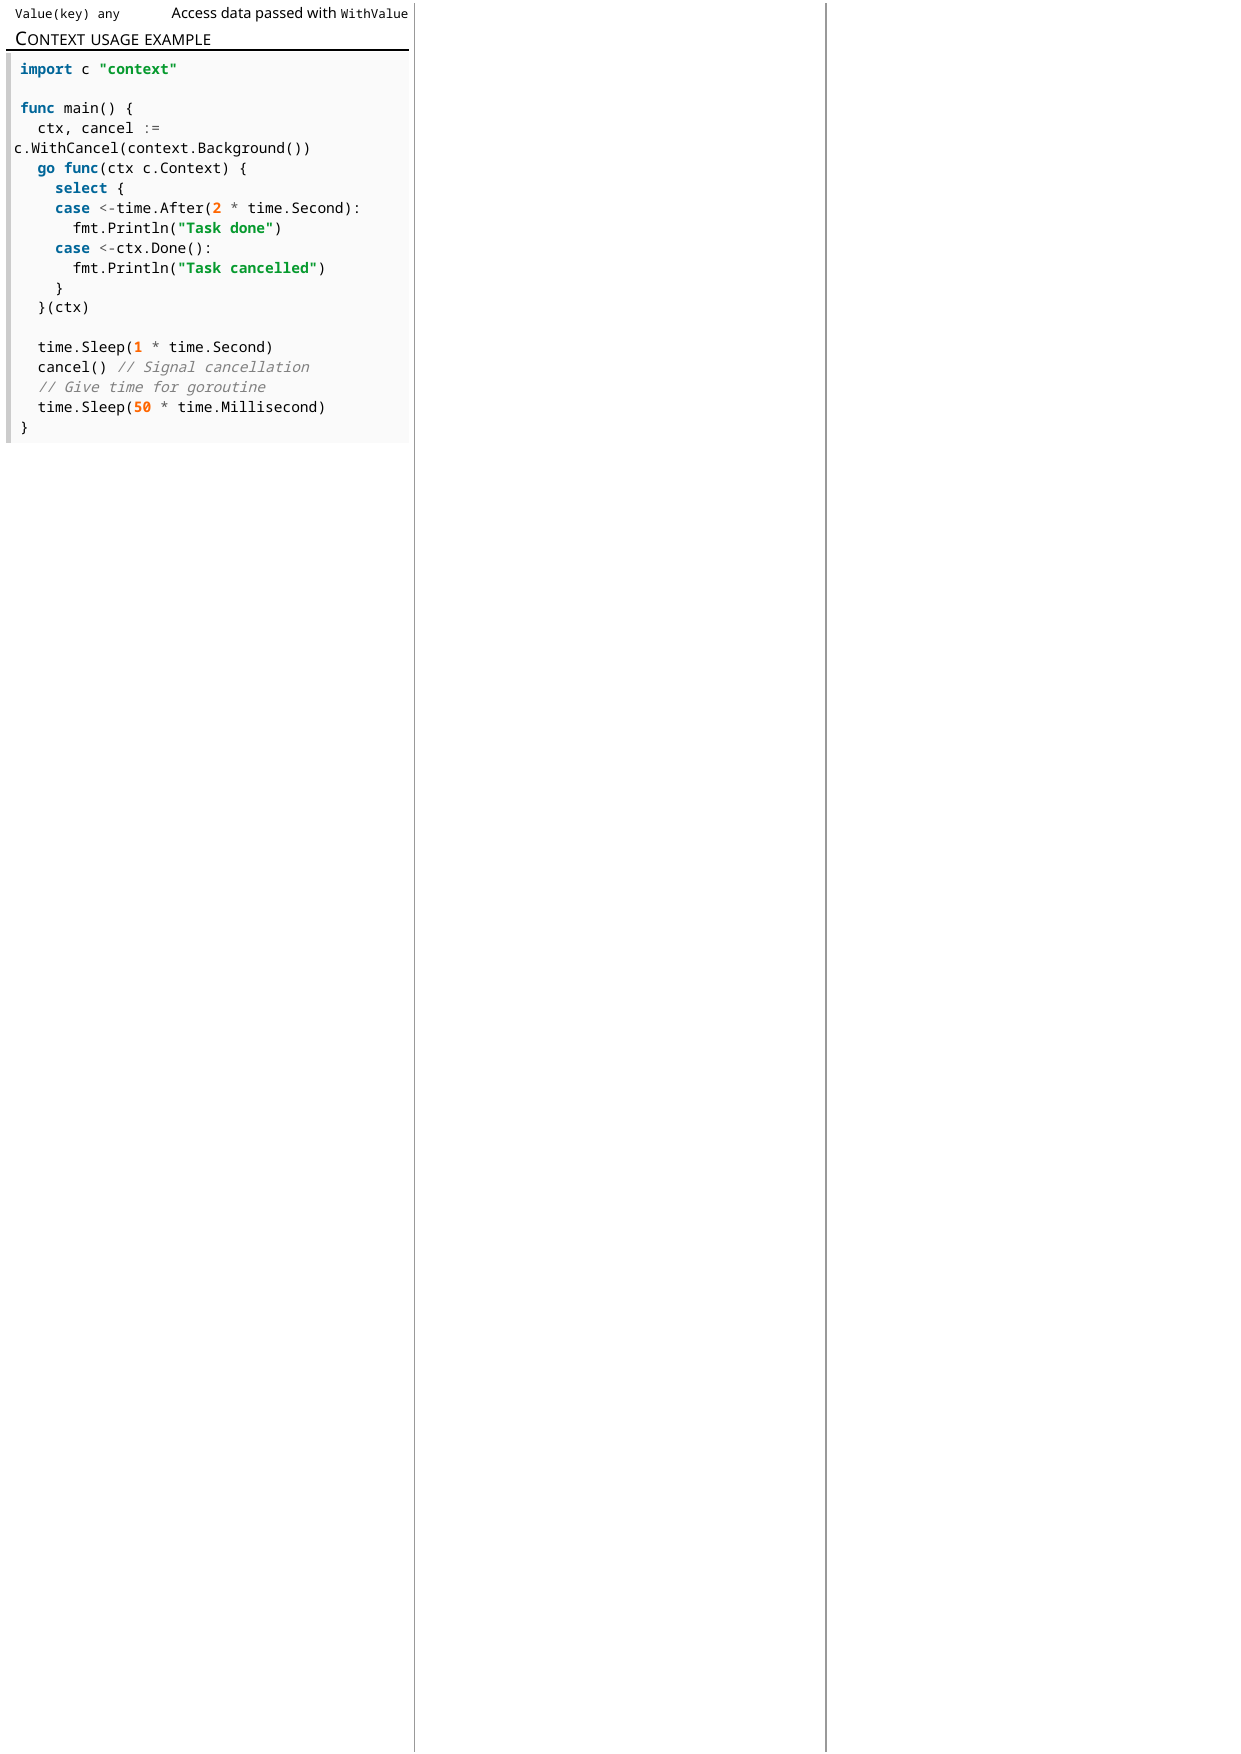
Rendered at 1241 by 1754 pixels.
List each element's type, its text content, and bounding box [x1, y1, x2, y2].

text fmt.Println("Task cancelled") [11, 257, 409, 277]
text case <-time.After(2 * time.Second): [11, 198, 409, 218]
text // Give time for goroutine [11, 377, 409, 397]
text } [11, 277, 409, 297]
text select { [11, 178, 409, 198]
text func main() { [11, 98, 409, 118]
title Context usage example [6, 24, 409, 49]
text Value(key) any Access data passed with WithValue [15, 3, 412, 23]
text case <-ctx.Done(): [11, 238, 409, 257]
text go func(ctx c.Context) { [11, 158, 409, 178]
text time.Sleep(1 * time.Second) [11, 337, 409, 357]
text } [11, 417, 409, 443]
text }(ctx) [11, 297, 409, 317]
text ctx, cancel := c.WithCancel(context.Background()) [11, 118, 409, 158]
text time.Sleep(50 * time.Millisecond) [11, 397, 409, 417]
text import c "context" [6, 52, 409, 78]
text cancel() // Signal cancellation [11, 357, 409, 377]
text fmt.Println("Task done") [11, 218, 409, 238]
